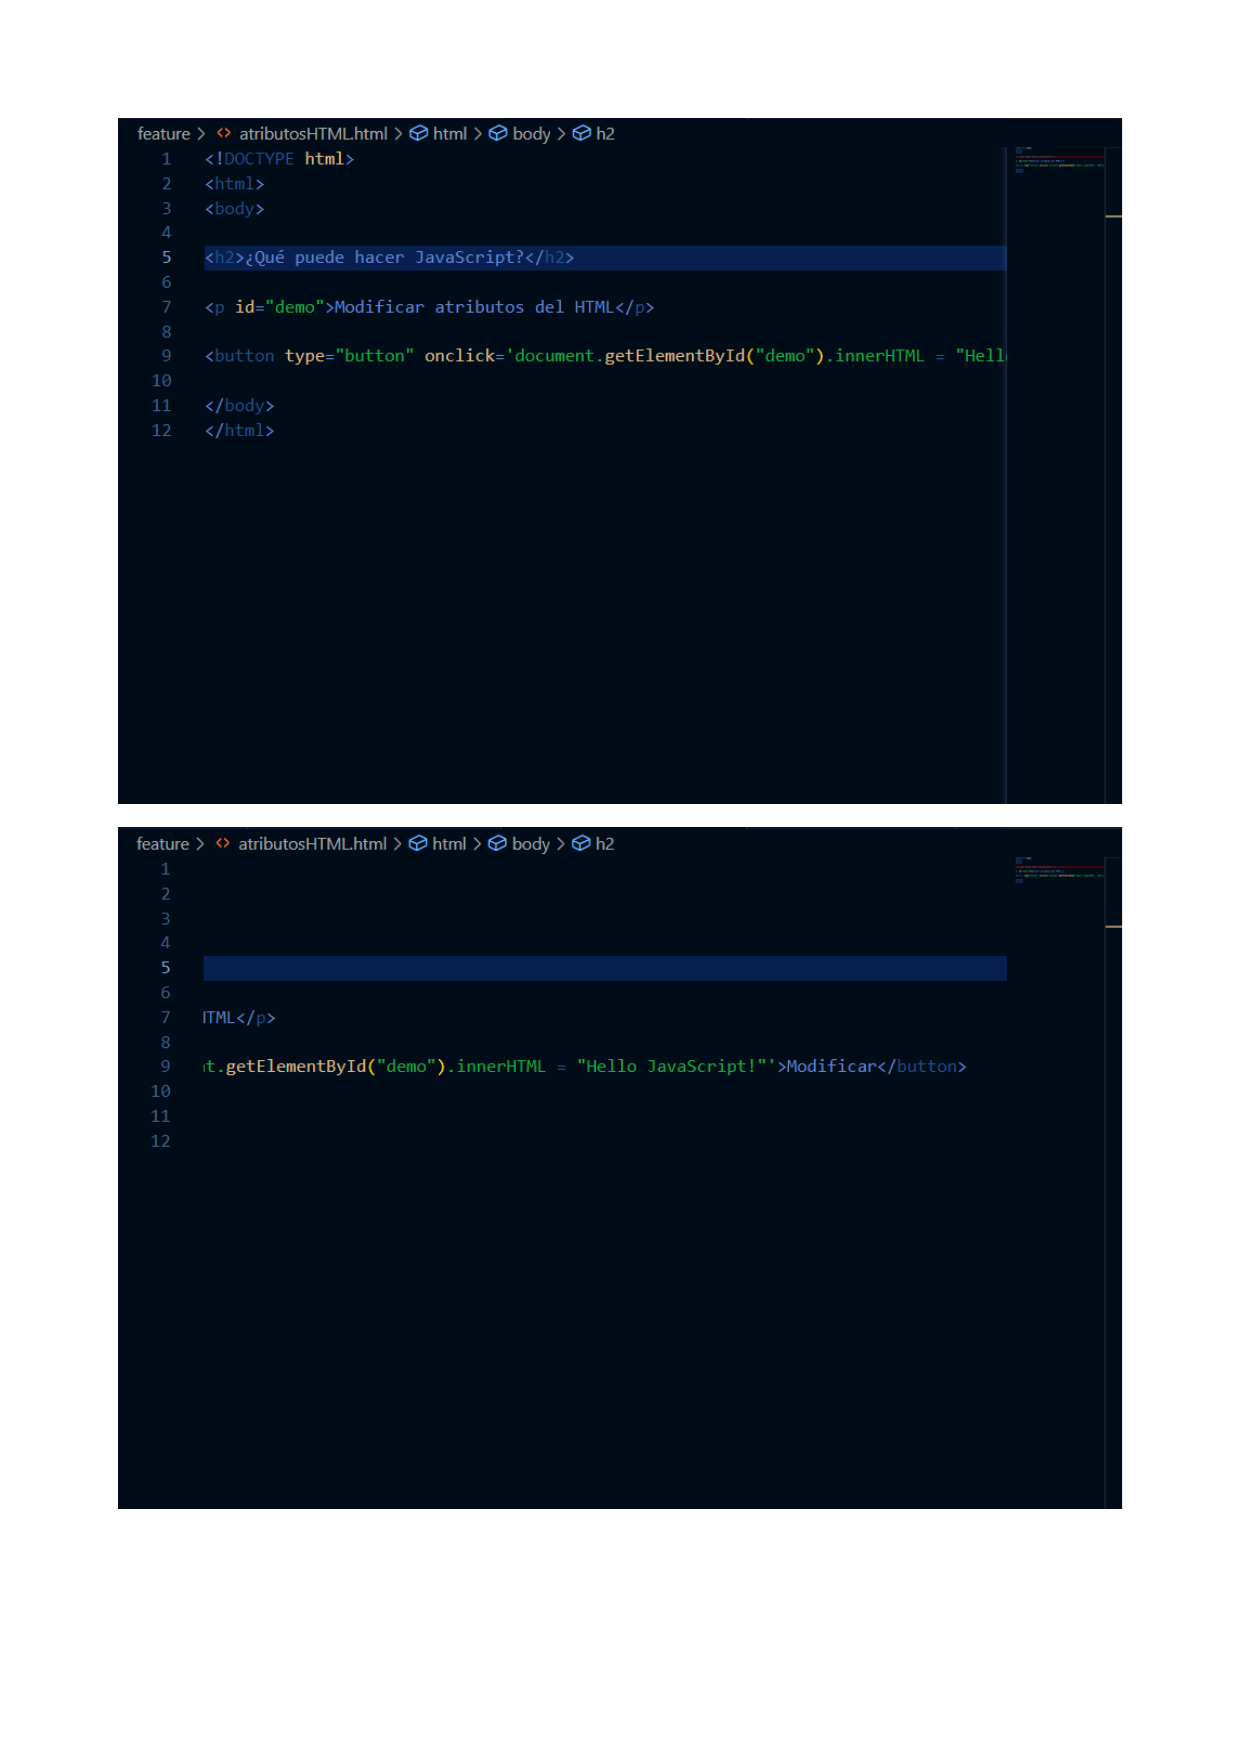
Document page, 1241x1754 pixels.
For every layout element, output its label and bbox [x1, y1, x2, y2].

picture [118, 118, 1123, 804]
picture [118, 827, 1123, 1509]
